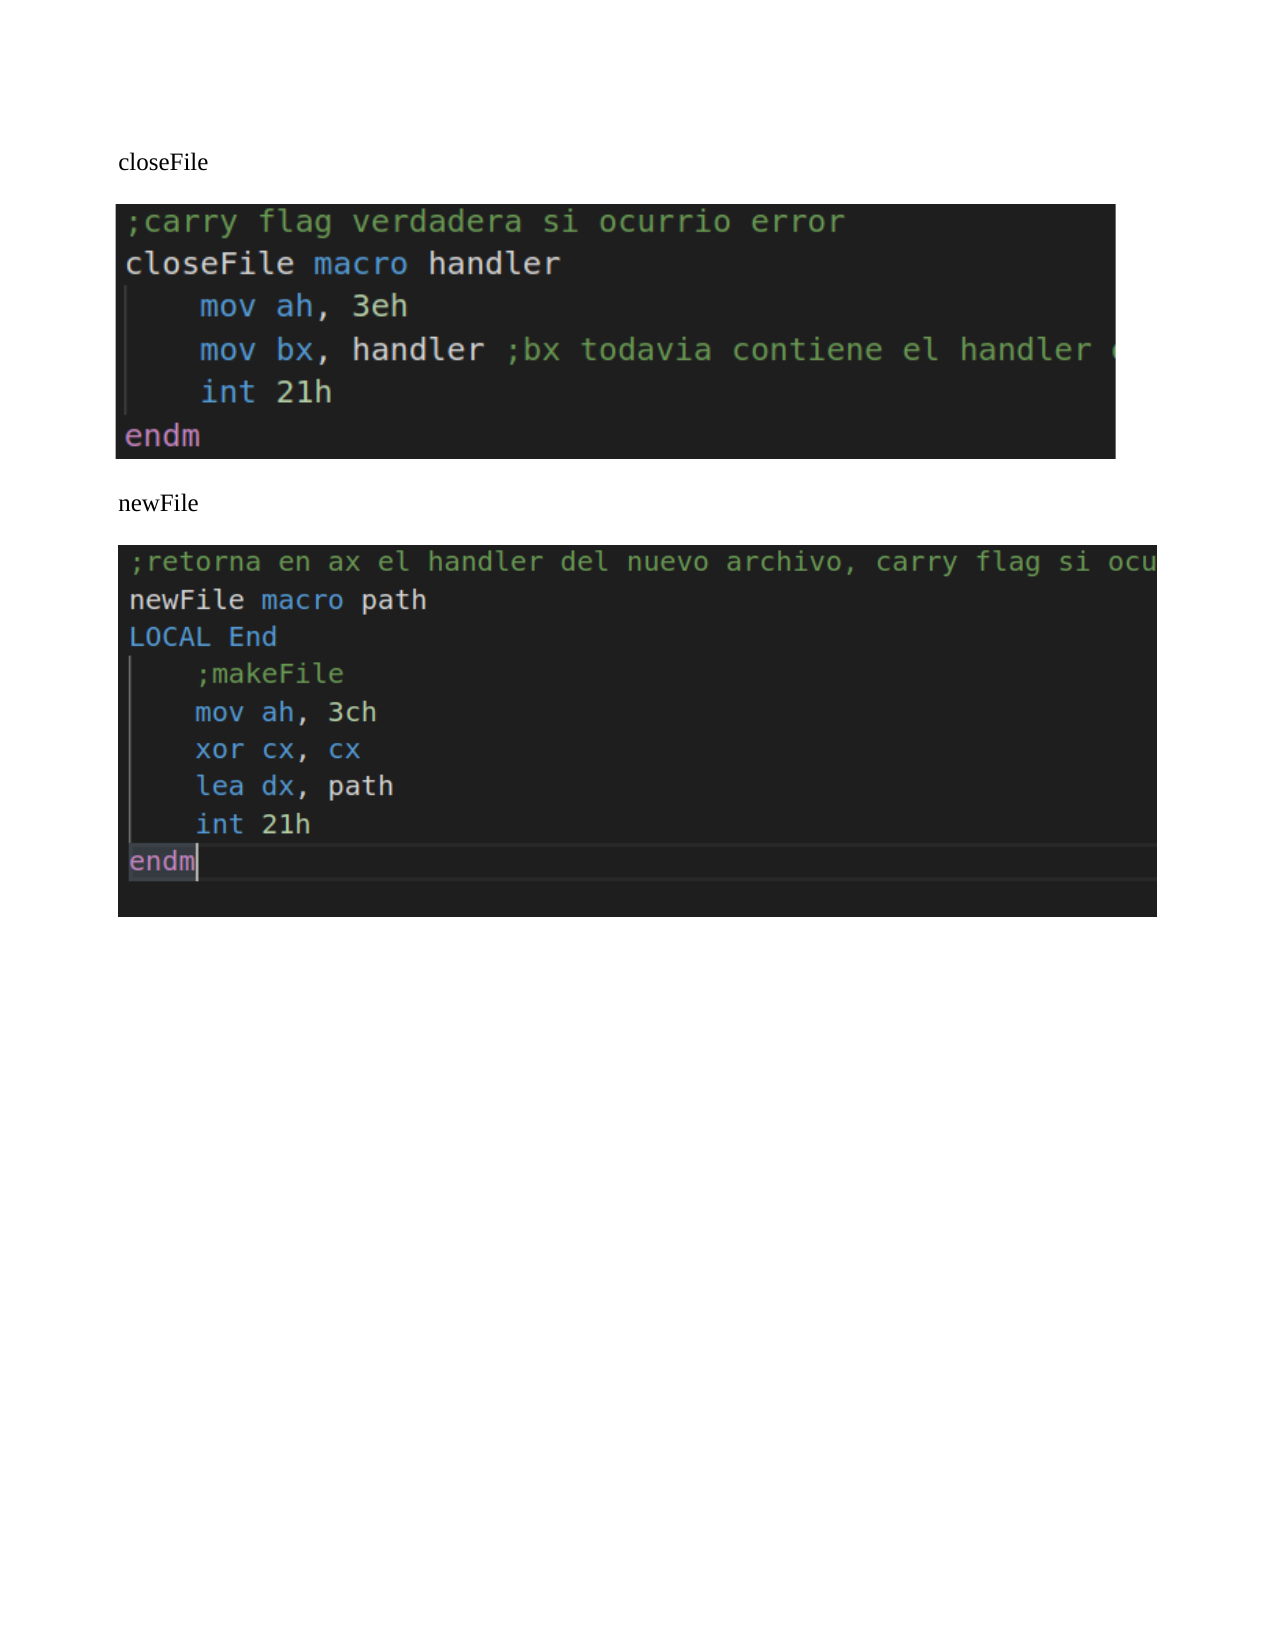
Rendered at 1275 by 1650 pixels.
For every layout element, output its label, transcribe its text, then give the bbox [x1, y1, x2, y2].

picture [118, 545, 1157, 917]
text closeFile [118, 147, 1157, 176]
picture [115, 204, 1116, 459]
text newFile [118, 488, 1157, 517]
